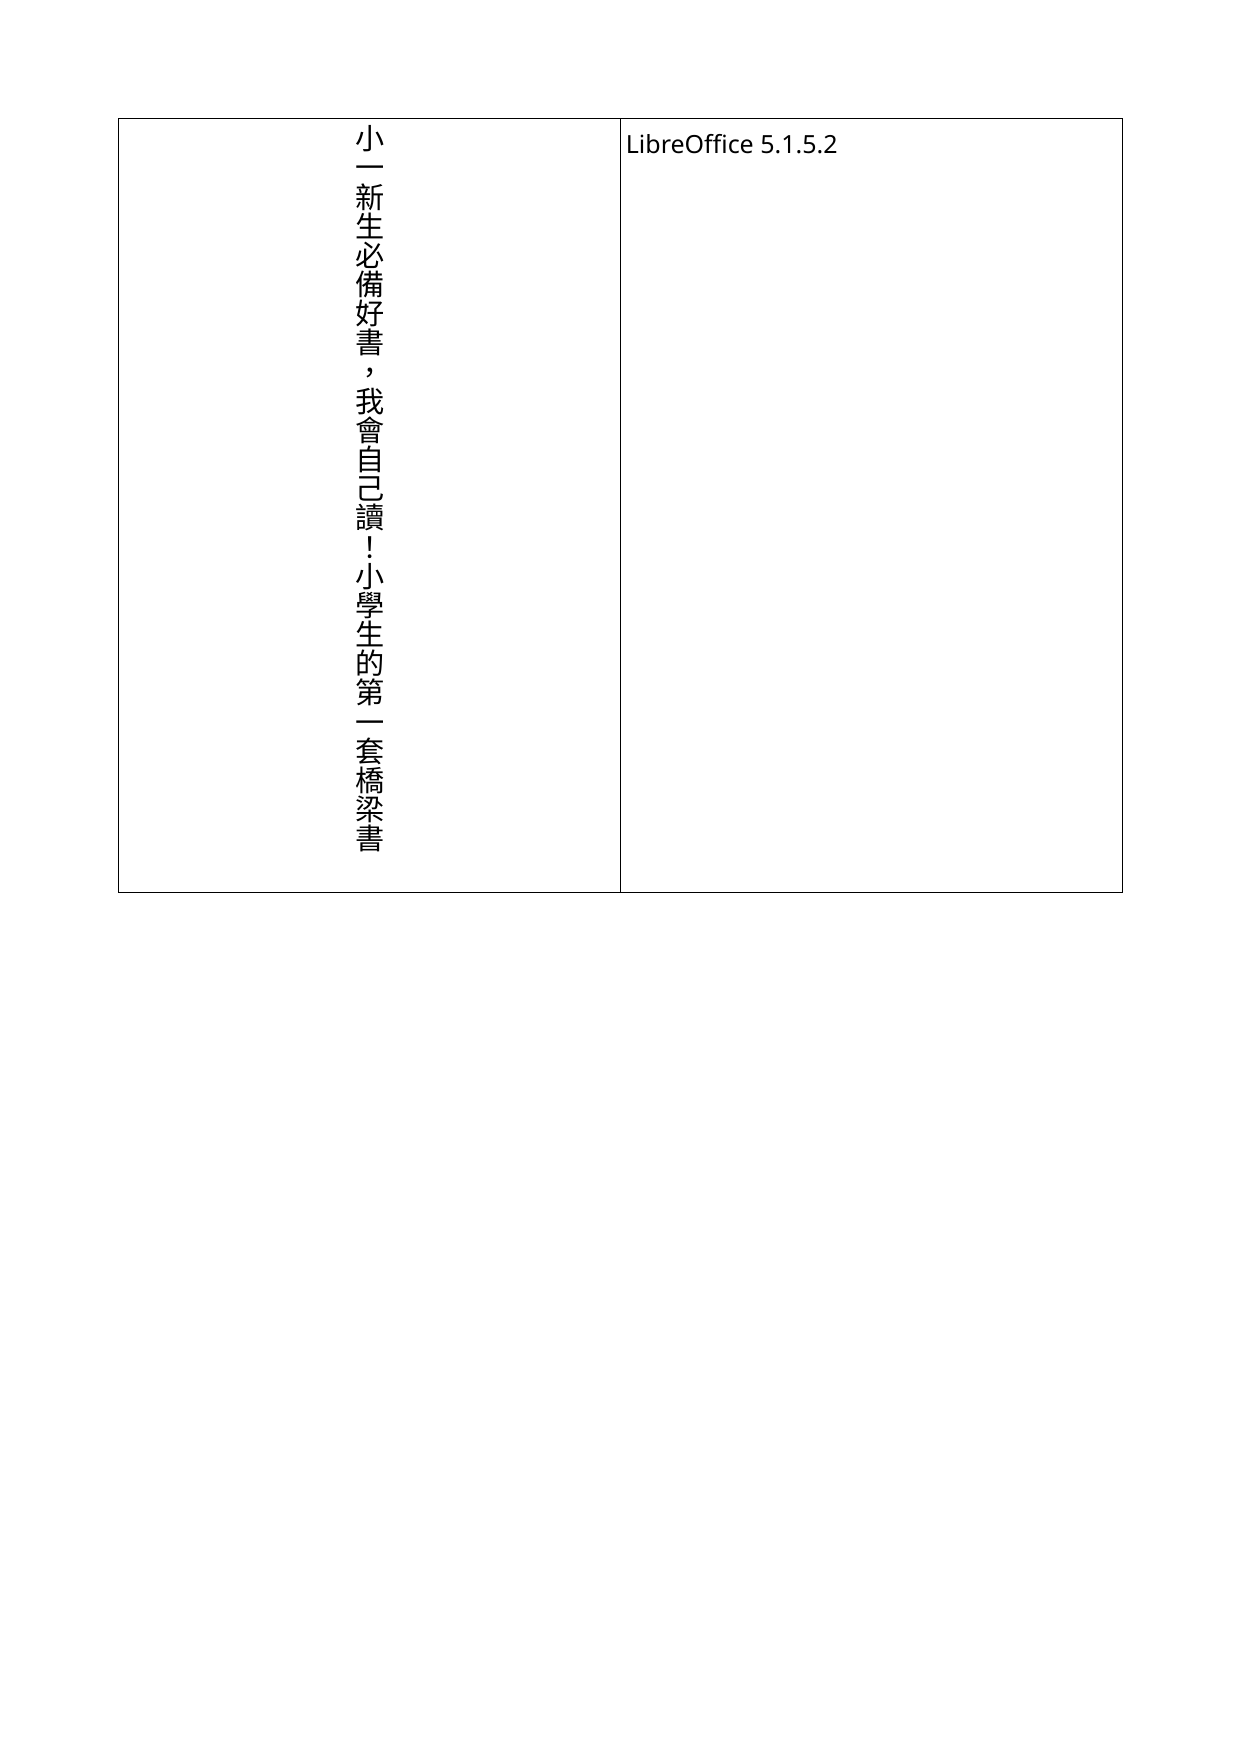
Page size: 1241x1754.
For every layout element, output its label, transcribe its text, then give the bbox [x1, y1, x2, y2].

table_header 小一新生必備好書，我會自己讀！小學生的第一套橋梁書 [119, 119, 620, 892]
table_header LibreOffice 5.1.5.2 [621, 119, 1122, 892]
